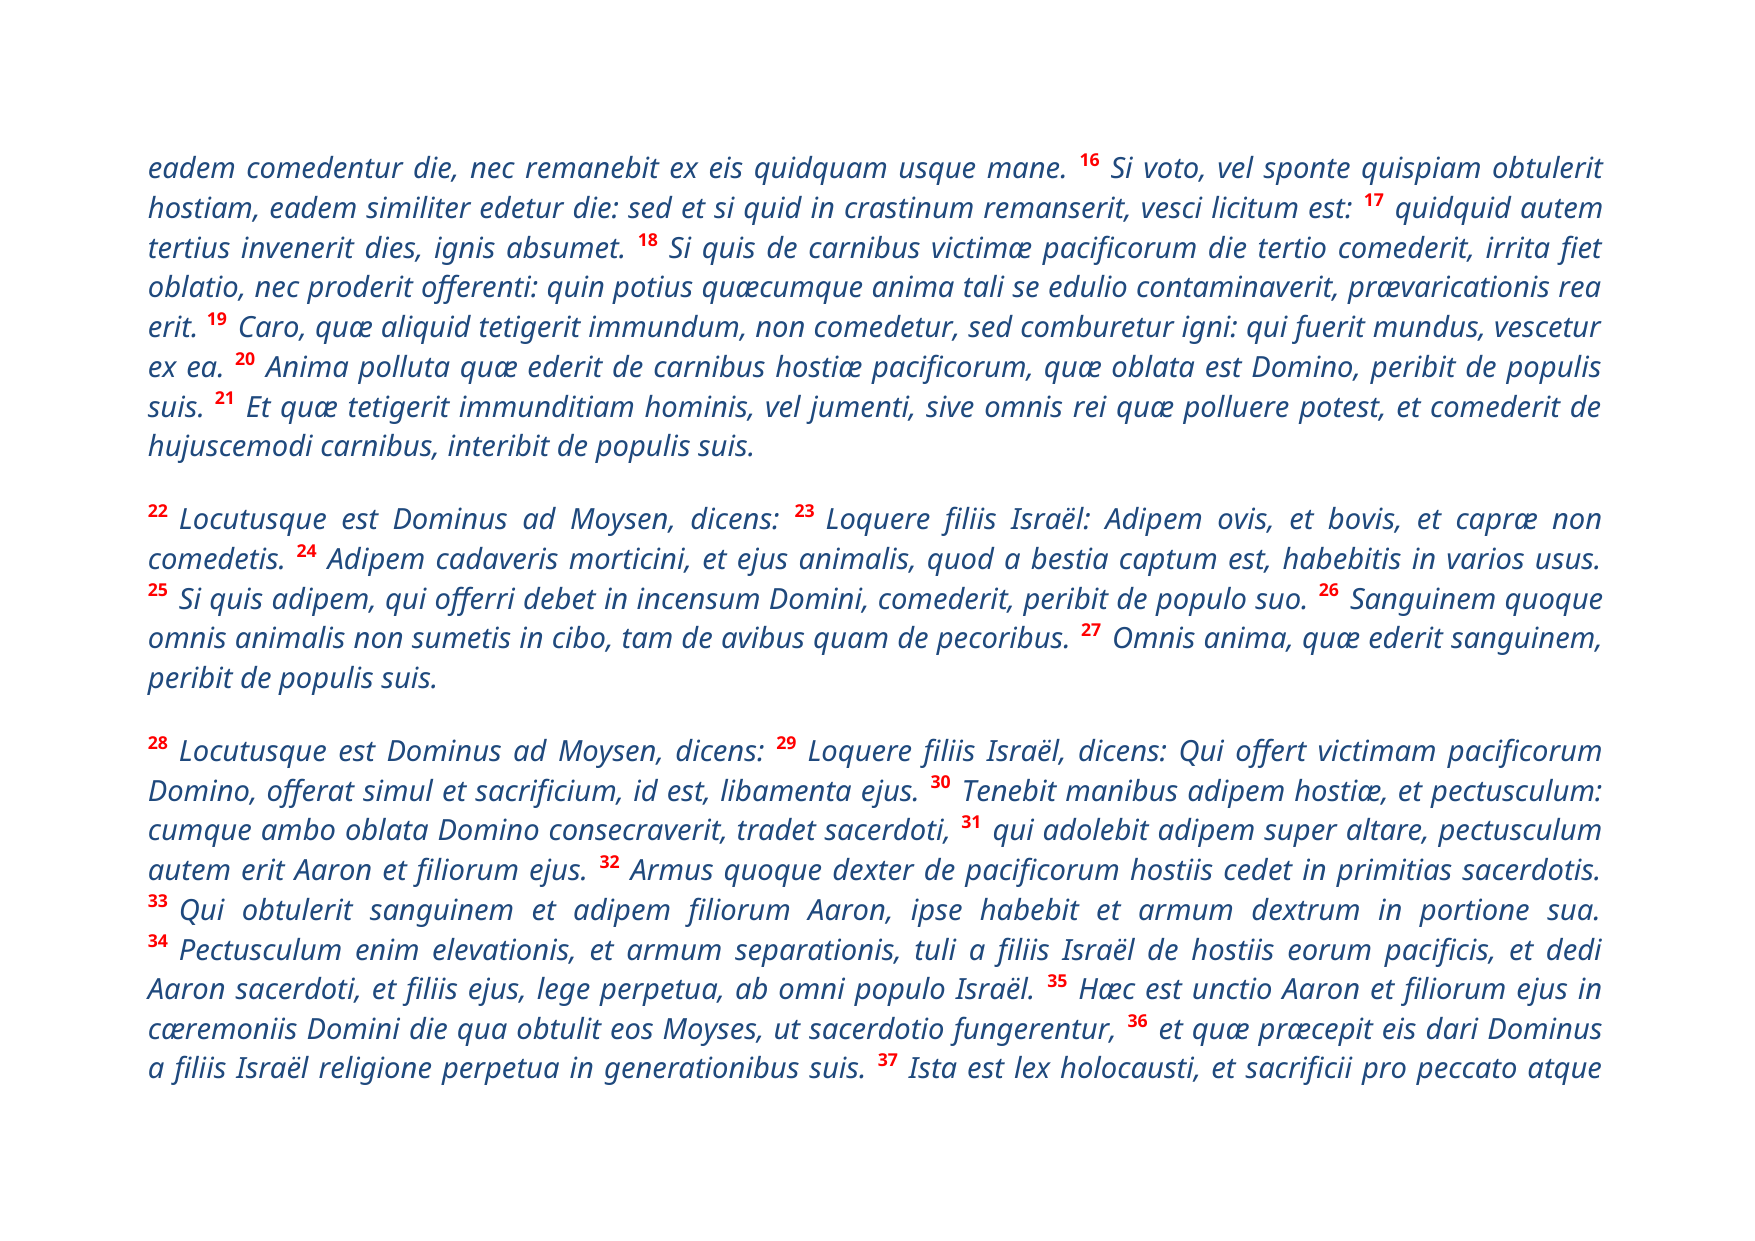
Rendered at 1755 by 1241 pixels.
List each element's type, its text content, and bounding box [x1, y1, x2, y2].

text eadem comedentur die, nec remanebit ex eis quidquam usque mane. 16 Si voto, vel sponte quispiam obtulerit hostiam, eadem similiter edetur die: sed et si quid in crastinum remanserit, vesci licitum est: 17 quidquid autem tertius invenerit dies, ignis absumet. 18 Si quis de carnibus victimæ pacificorum die tertio comederit, irrita fiet oblatio, nec proderit offerenti: quin potius quæcumque anima tali se edulio contaminaverit, prævaricationis rea erit. 19 Caro, quæ aliquid tetigerit immundum, non comedetur, sed comburetur igni: qui fuerit mundus, vescetur ex ea. 20 Anima polluta quæ ederit de carnibus hostiæ pacificorum, quæ oblata est Domino, peribit de populis suis. 21 Et quæ tetigerit immunditiam hominis, vel jumenti, sive omnis rei quæ polluere potest, et comederit de hujuscemodi carnibus, interibit de populis suis. [148, 148, 1606, 465]
text 22 Locutusque est Dominus ad Moysen, dicens: 23 Loquere filiis Israël: Adipem ovis, et bovis, et capræ non comedetis. 24 Adipem cadaveris morticini, et ejus animalis, quod a bestia captum est, habebitis in varios usus. 25 Si quis adipem, qui offerri debet in incensum Domini, comederit, peribit de populo suo. 26 Sanguinem quoque omnis animalis non sumetis in cibo, tam de avibus quam de pecoribus. 27 Omnis anima, quæ ederit sanguinem, peribit de populis suis. [148, 498, 1606, 697]
text 28 Locutusque est Dominus ad Moysen, dicens: 29 Loquere filiis Israël, dicens: Qui offert victimam pacificorum Domino, offerat simul et sacrificium, id est, libamenta ejus. 30 Tenebit manibus adipem hostiæ, et pectusculum: cumque ambo oblata Domino consecraverit, tradet sacerdoti, 31 qui adolebit adipem super altare, pectusculum autem erit Aaron et filiorum ejus. 32 Armus quoque dexter de pacificorum hostiis cedet in primitias sacerdotis. 33 Qui obtulerit sanguinem et adipem filiorum Aaron, ipse habebit et armum dextrum in portione sua. 34 Pectusculum enim elevationis, et armum separationis, tuli a filiis Israël de hostiis eorum pacificis, et dedi Aaron sacerdoti, et filiis ejus, lege perpetua, ab omni populo Israël. 35 Hæc est unctio Aaron et filiorum ejus in cæremoniis Domini die qua obtulit eos Moyses, ut sacerdotio fungerentur, 36 et quæ præcepit eis dari Dominus a filiis Israël religione perpetua in generationibus suis. 37 Ista est lex holocausti, et sacrificii pro peccato atque [148, 730, 1606, 1087]
